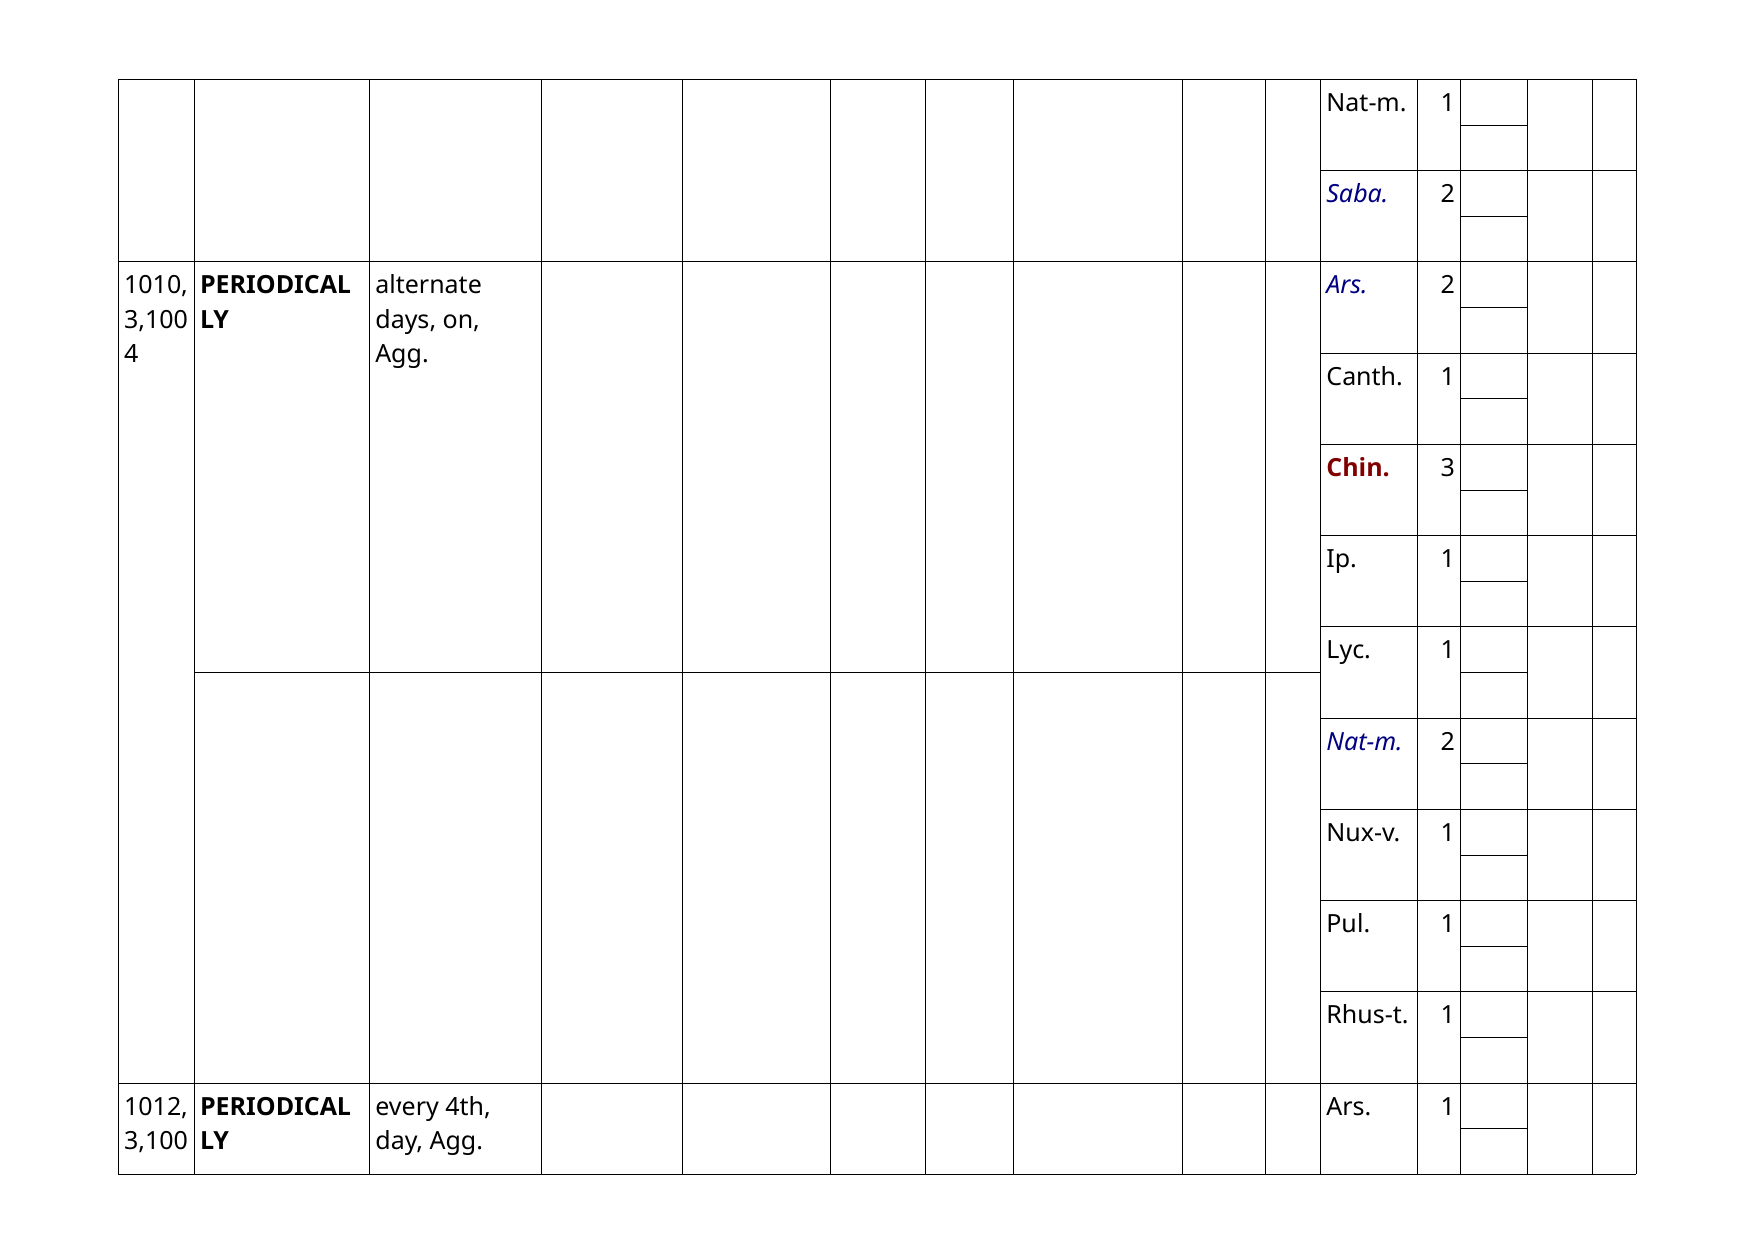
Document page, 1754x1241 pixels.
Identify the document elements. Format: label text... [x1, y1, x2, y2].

table_cell [1528, 445, 1592, 535]
table_cell [1461, 491, 1527, 535]
table_cell [1461, 308, 1527, 353]
table_cell [1593, 810, 1636, 900]
table_cell [1461, 80, 1527, 124]
table_cell [542, 673, 682, 1083]
table_cell [1266, 673, 1320, 1083]
table_cell Nat-m. [1321, 719, 1417, 809]
table_cell 1 [1418, 627, 1460, 718]
table_cell [1461, 764, 1527, 809]
table_cell [1528, 171, 1592, 261]
table_cell 1 [1418, 810, 1460, 900]
table_cell Canth. [1321, 354, 1417, 444]
table_cell [1528, 1084, 1592, 1174]
table_cell Ars. [1321, 262, 1417, 353]
table_cell [683, 1084, 830, 1174]
table_cell alternate days, on, Agg. [370, 262, 541, 672]
table_cell [1593, 627, 1636, 718]
table_cell [1528, 536, 1592, 626]
table_cell [1461, 719, 1527, 763]
table_cell [1593, 80, 1636, 170]
table_cell [370, 673, 541, 1083]
table_cell [542, 1084, 682, 1174]
table_cell 1 [1418, 536, 1460, 626]
table_cell [1461, 445, 1527, 489]
table_cell [1593, 719, 1636, 809]
table_cell [1593, 1084, 1636, 1174]
table_cell [1461, 582, 1527, 626]
table_cell [926, 262, 1013, 672]
table_cell periodically [195, 262, 369, 672]
table_cell [683, 673, 830, 1083]
table_cell 1012,3,100 [119, 1084, 194, 1174]
table_cell [1461, 354, 1527, 398]
table_cell [1266, 262, 1320, 672]
table_cell Saba. [1321, 171, 1417, 261]
table_cell 3 [1418, 445, 1460, 535]
table_cell [1266, 1084, 1320, 1174]
table_cell 1010,3,1004 [119, 262, 194, 1083]
table_cell [1528, 627, 1592, 718]
table_cell [1593, 171, 1636, 261]
table_cell [370, 80, 541, 261]
table_cell [1461, 399, 1527, 444]
table_cell [831, 1084, 925, 1174]
table_cell [1461, 171, 1527, 216]
table_cell [1014, 80, 1182, 261]
table_cell [195, 80, 369, 261]
table_cell [1593, 901, 1636, 991]
table_cell [1528, 810, 1592, 900]
table_cell [119, 80, 194, 261]
table_cell [1528, 262, 1592, 353]
table_cell [1593, 536, 1636, 626]
table_cell Rhus-t. [1321, 992, 1417, 1083]
table_cell [1461, 810, 1527, 854]
table_cell [1461, 1084, 1527, 1128]
table_cell Ars. [1321, 1084, 1417, 1174]
table_cell [1461, 673, 1527, 718]
table_cell [1461, 947, 1527, 991]
table_cell [1461, 217, 1527, 261]
table_cell [1014, 1084, 1182, 1174]
table_cell [1593, 992, 1636, 1083]
table_cell [1528, 992, 1592, 1083]
table_cell Pul. [1321, 901, 1417, 991]
table_cell 1 [1418, 992, 1460, 1083]
table_cell [1461, 536, 1527, 581]
table_cell every 4th, day, Agg. [370, 1084, 541, 1174]
table_cell [1461, 901, 1527, 946]
table_cell Chin. [1321, 445, 1417, 535]
table_cell [542, 262, 682, 672]
table_cell [1183, 262, 1265, 672]
table_cell [831, 262, 925, 672]
table_cell [1461, 126, 1527, 170]
table_cell 1 [1418, 80, 1460, 170]
table_cell [831, 80, 925, 261]
table_cell [1461, 1038, 1527, 1083]
table_cell [1593, 445, 1636, 535]
table_cell [1593, 262, 1636, 353]
table_cell [1461, 262, 1527, 307]
table_cell [1461, 992, 1527, 1037]
table_cell Lyc. [1321, 627, 1417, 718]
table_cell [1528, 354, 1592, 444]
table_cell [1461, 856, 1527, 900]
table_cell 2 [1418, 719, 1460, 809]
table_cell [1593, 354, 1636, 444]
table_cell [1461, 1129, 1527, 1174]
table_cell Nat-m. [1321, 80, 1417, 170]
table_cell [1183, 1084, 1265, 1174]
table_cell Nux-v. [1321, 810, 1417, 900]
table_cell Ip. [1321, 536, 1417, 626]
table_cell [542, 80, 682, 261]
table_cell [831, 673, 925, 1083]
table_cell [1014, 673, 1182, 1083]
table_cell [1014, 262, 1182, 672]
table_cell [926, 673, 1013, 1083]
table_cell [1461, 627, 1527, 672]
table_cell 2 [1418, 171, 1460, 261]
table_cell [1528, 719, 1592, 809]
table_cell [195, 673, 369, 1083]
table_cell [926, 1084, 1013, 1174]
table_cell 2 [1418, 262, 1460, 353]
table_cell [1183, 80, 1265, 261]
table_cell [683, 262, 830, 672]
table_cell [1183, 673, 1265, 1083]
table_cell [926, 80, 1013, 261]
table_cell 1 [1418, 901, 1460, 991]
table_cell 1 [1418, 1084, 1460, 1174]
table_cell 1 [1418, 354, 1460, 444]
table_cell periodically [195, 1084, 369, 1174]
table_cell [1528, 80, 1592, 170]
table_cell [1266, 80, 1320, 261]
table_cell [1528, 901, 1592, 991]
table_cell [683, 80, 830, 261]
